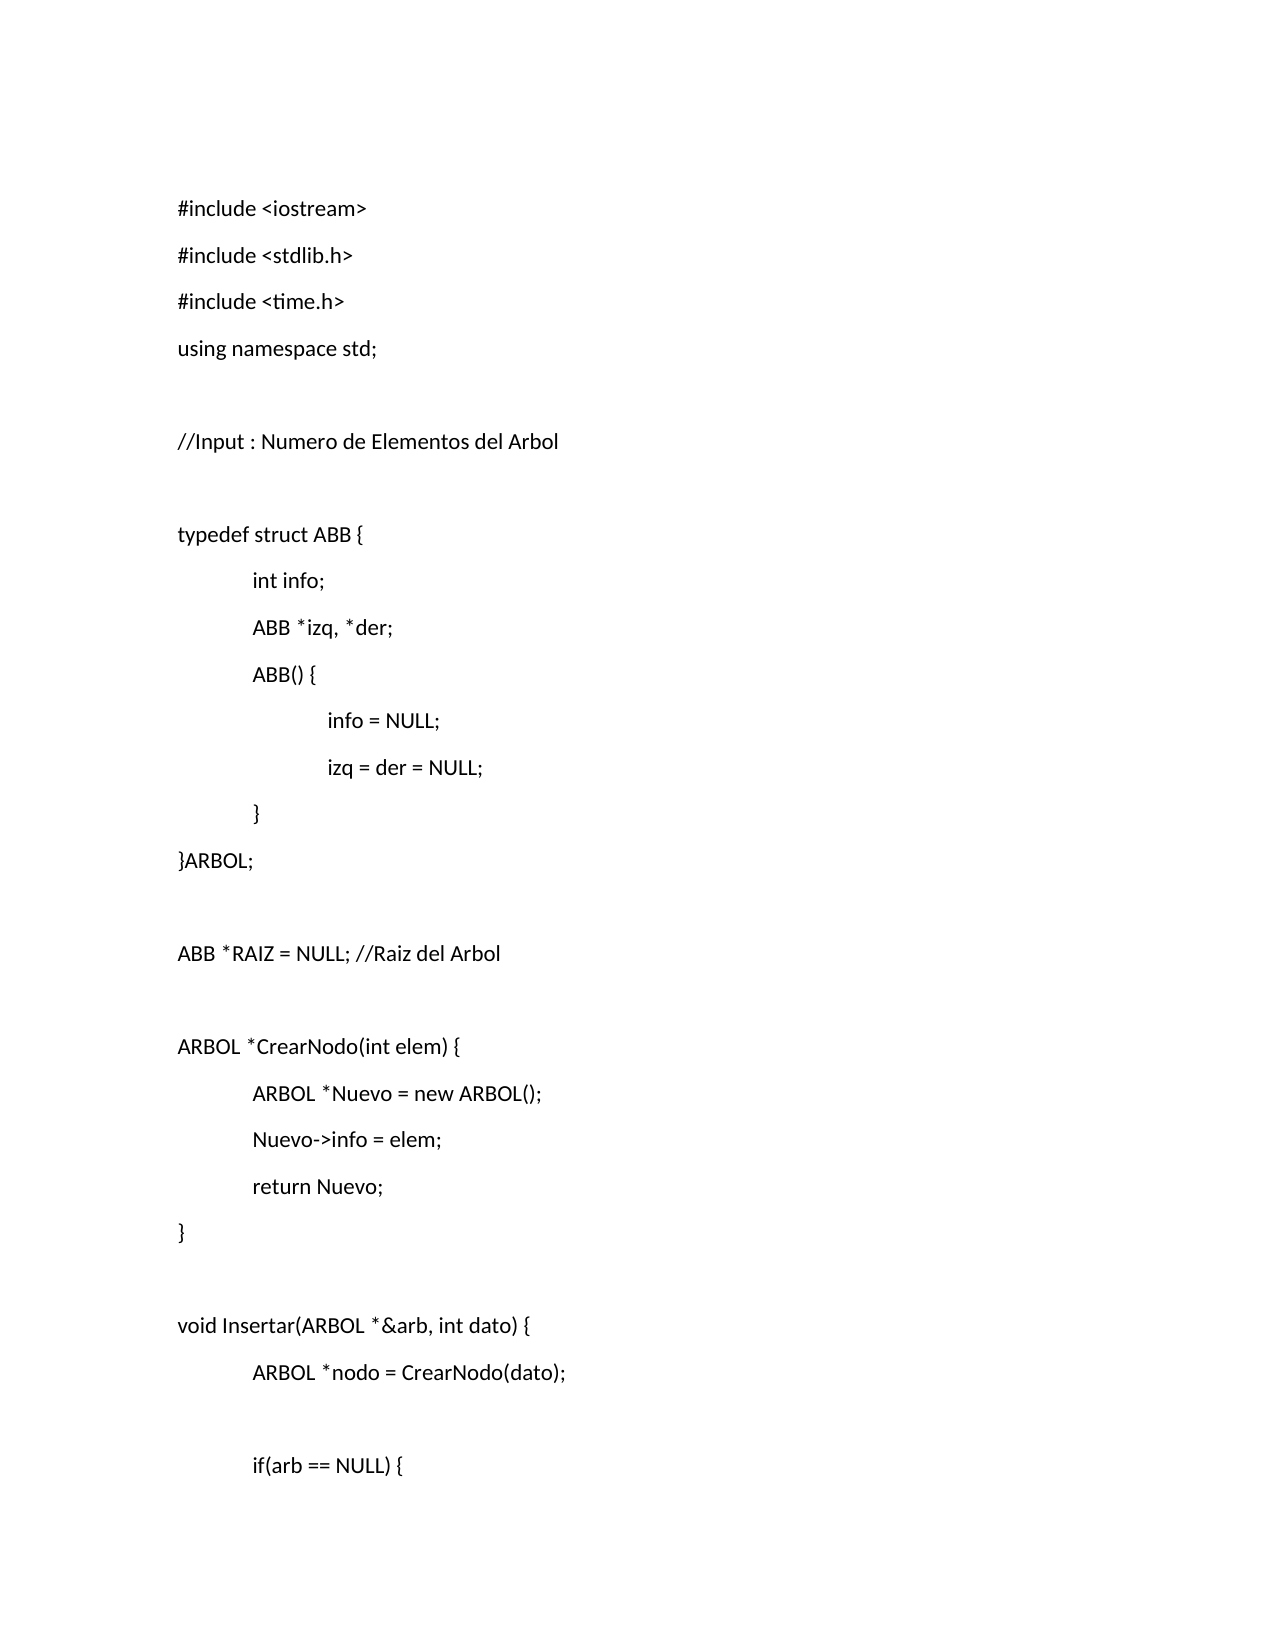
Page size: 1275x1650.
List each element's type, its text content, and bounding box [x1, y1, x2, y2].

text if(arb == NULL) { [177, 1451, 1098, 1479]
text izq = der = NULL; [177, 753, 1098, 781]
text ARBOL *nodo = CrearNodo(dato); [177, 1358, 1098, 1386]
text return Nuevo; [177, 1172, 1098, 1200]
text void Insertar(ARBOL *&arb, int dato) { [177, 1312, 1098, 1340]
text ABB *izq, *der; [177, 613, 1098, 641]
text ABB() { [177, 660, 1098, 688]
text typedef struct ABB { [177, 520, 1098, 548]
text } [177, 799, 1098, 827]
text info = NULL; [177, 706, 1098, 734]
text int info; [177, 567, 1098, 595]
text ARBOL *CrearNodo(int elem) { [177, 1032, 1098, 1060]
text ARBOL *Nuevo = new ARBOL(); [177, 1079, 1098, 1107]
text using namespace std; [177, 334, 1098, 362]
text #include <iostream> [177, 194, 1098, 222]
text Nuevo->info = elem; [177, 1125, 1098, 1153]
text #include <time.h> [177, 287, 1098, 315]
text }ARBOL; [177, 846, 1098, 874]
text //Input : Numero de Elementos del Arbol [177, 427, 1098, 455]
text #include <stdlib.h> [177, 241, 1098, 269]
text } [177, 1218, 1098, 1247]
text ABB *RAIZ = NULL; //Raiz del Arbol [177, 939, 1098, 967]
